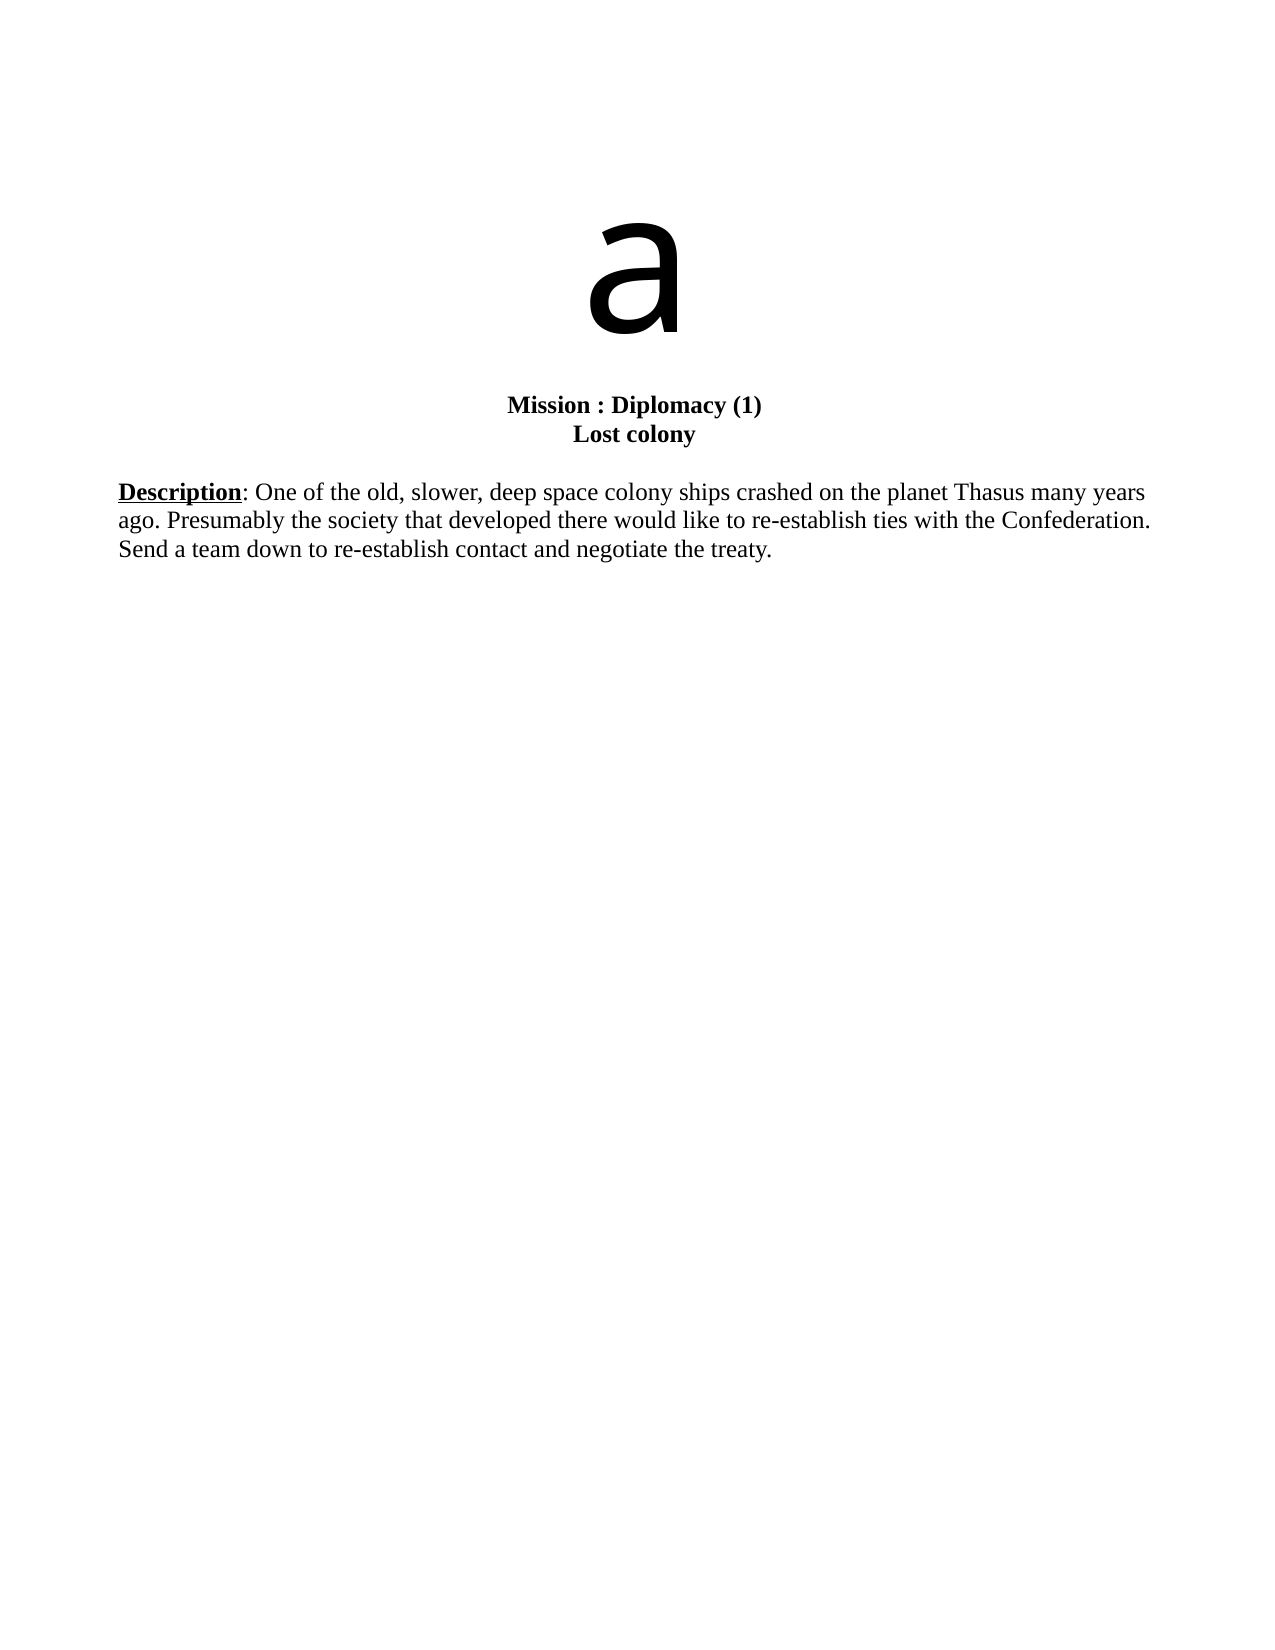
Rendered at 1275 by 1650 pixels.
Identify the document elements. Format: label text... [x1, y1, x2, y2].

text Description: One of the old, slower, deep space colony ships crashed on the planet Thasus many years ago. Presumably the society that developed there would like to re-establish ties with the Confederation. Send a team down to re-establish contact and negotiate the treaty. [118, 477, 1157, 563]
text a [118, 118, 1157, 391]
text Mission : Diplomacy (1) [118, 391, 1157, 419]
text Lost colony [118, 419, 1157, 448]
